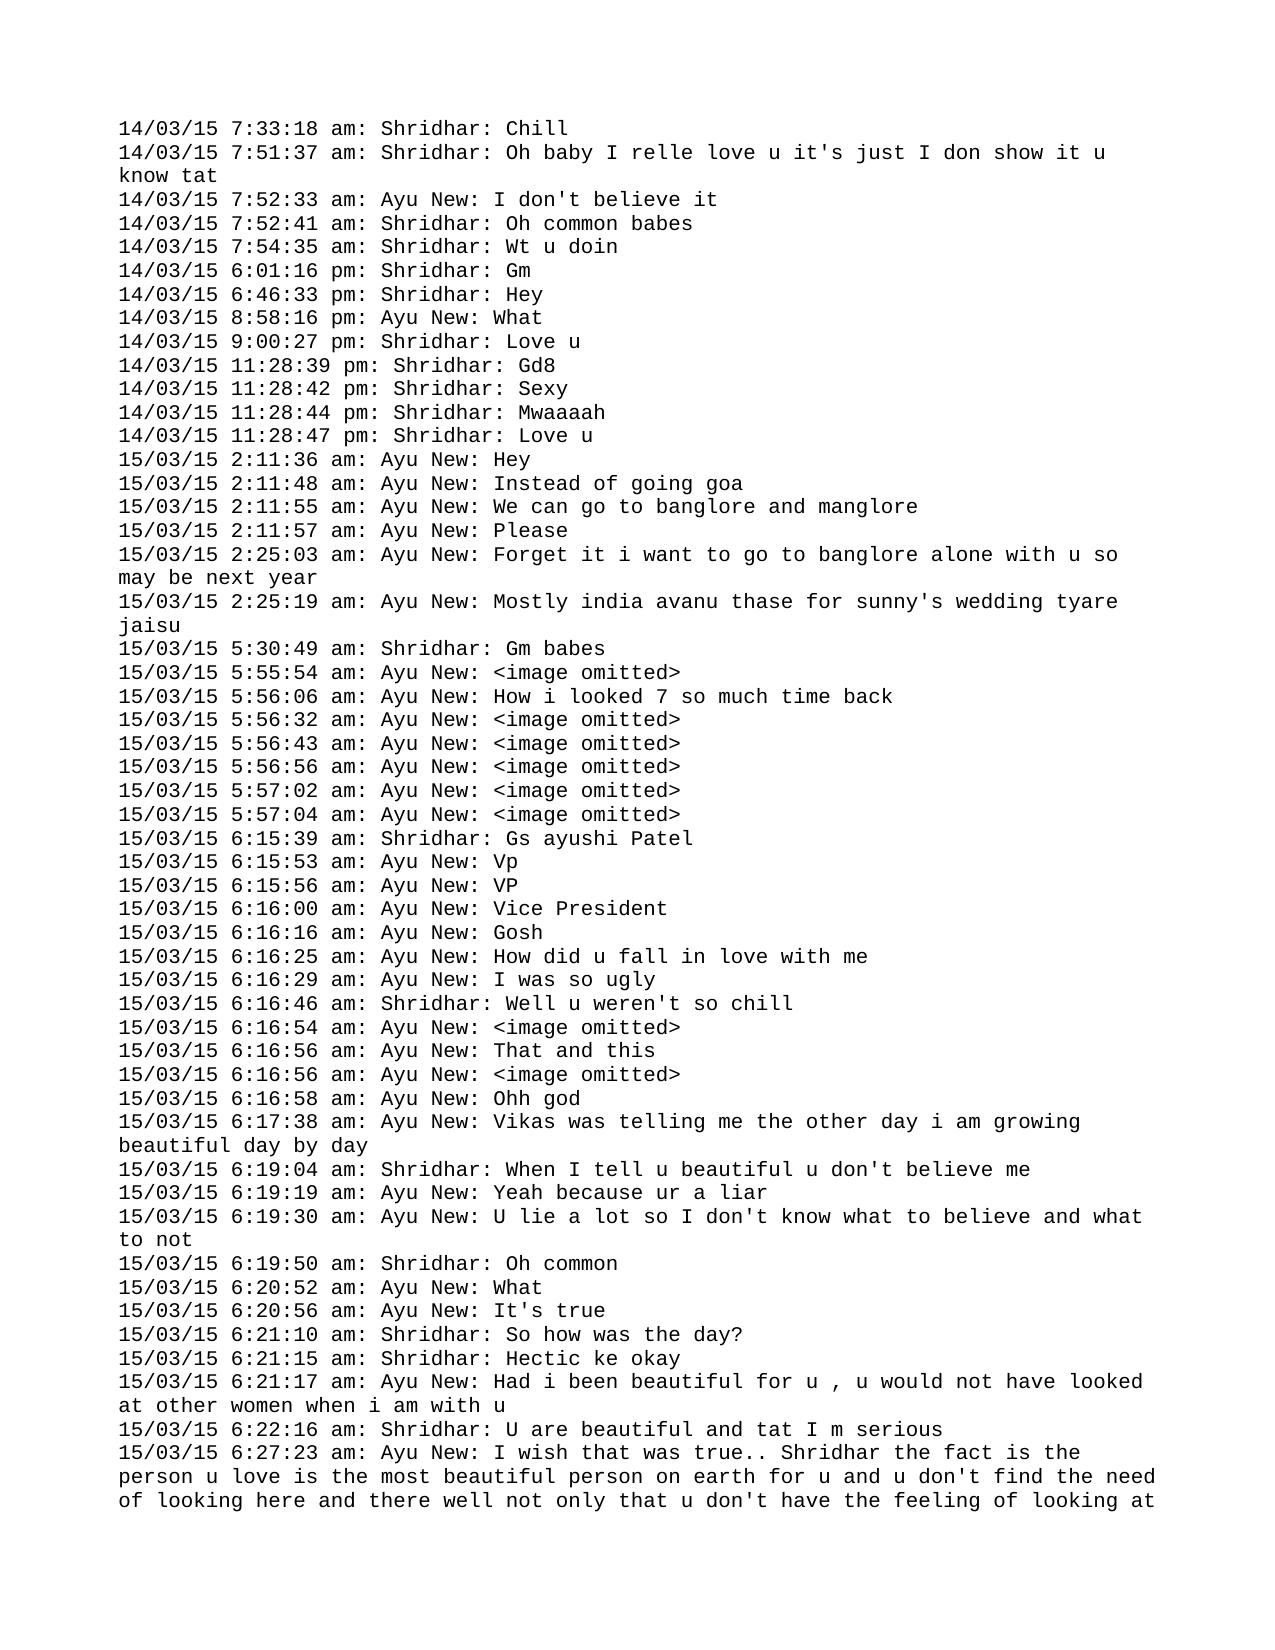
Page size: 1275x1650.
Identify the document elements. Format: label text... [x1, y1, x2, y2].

text 14/03/15 7:33:18 am: Shridhar: Chill [118, 118, 1157, 142]
text 15/03/15 2:11:55 am: Ayu New: We can go to banglore and manglore [118, 496, 1157, 520]
text 15/03/15 6:16:16 am: Ayu New: Gosh [118, 922, 1157, 946]
text 15/03/15 6:15:53 am: Ayu New: Vp [118, 851, 1157, 875]
text 15/03/15 6:16:46 am: Shridhar: Well u weren't so chill [118, 993, 1157, 1017]
text 15/03/15 6:27:23 am: Ayu New: I wish that was true.. Shridhar the fact is the person u love is the most beautiful person on earth for u and u don't find the need of looking here and there well not only that u don't have the feeling of looking at [118, 1442, 1157, 1513]
text 15/03/15 5:56:43 am: Ayu New: <image omitted> [118, 733, 1157, 757]
text 15/03/15 6:16:25 am: Ayu New: How did u fall in love with me [118, 946, 1157, 969]
text 14/03/15 7:52:33 am: Ayu New: I don't believe it [118, 189, 1157, 213]
text 14/03/15 11:28:47 pm: Shridhar: Love u [118, 426, 1157, 449]
text 15/03/15 6:19:04 am: Shridhar: When I tell u beautiful u don't believe me [118, 1158, 1157, 1182]
text 15/03/15 2:11:36 am: Ayu New: Hey [118, 449, 1157, 473]
text 15/03/15 6:19:50 am: Shridhar: Oh common [118, 1253, 1157, 1277]
text 14/03/15 7:51:37 am: Shridhar: Oh baby I relle love u it's just I don show it u know tat [118, 142, 1157, 189]
text 14/03/15 7:54:35 am: Shridhar: Wt u doin [118, 236, 1157, 260]
text 15/03/15 6:20:56 am: Ayu New: It's true [118, 1300, 1157, 1324]
text 15/03/15 5:56:56 am: Ayu New: <image omitted> [118, 757, 1157, 780]
text 15/03/15 6:20:52 am: Ayu New: What [118, 1277, 1157, 1300]
text 15/03/15 5:56:06 am: Ayu New: How i looked 7 so much time back [118, 686, 1157, 709]
text 14/03/15 11:28:44 pm: Shridhar: Mwaaaah [118, 402, 1157, 426]
text 15/03/15 5:57:02 am: Ayu New: <image omitted> [118, 780, 1157, 804]
text 15/03/15 2:25:19 am: Ayu New: Mostly india avanu thase for sunny's wedding tyare jaisu [118, 591, 1157, 638]
text 15/03/15 6:17:38 am: Ayu New: Vikas was telling me the other day i am growing beautiful day by day [118, 1111, 1157, 1158]
text 14/03/15 7:52:41 am: Shridhar: Oh common babes [118, 213, 1157, 236]
text 15/03/15 6:22:16 am: Shridhar: U are beautiful and tat I m serious [118, 1419, 1157, 1442]
text 15/03/15 6:16:56 am: Ayu New: <image omitted> [118, 1064, 1157, 1088]
text 15/03/15 5:57:04 am: Ayu New: <image omitted> [118, 804, 1157, 827]
text 15/03/15 6:19:30 am: Ayu New: U lie a lot so I don't know what to believe and what to not [118, 1206, 1157, 1253]
text 15/03/15 6:15:39 am: Shridhar: Gs ayushi Patel [118, 827, 1157, 851]
text 15/03/15 5:30:49 am: Shridhar: Gm babes [118, 638, 1157, 662]
text 14/03/15 6:01:16 pm: Shridhar: Gm [118, 260, 1157, 284]
text 14/03/15 8:58:16 pm: Ayu New: What [118, 307, 1157, 331]
text 15/03/15 6:15:56 am: Ayu New: VP [118, 875, 1157, 898]
text 14/03/15 6:46:33 pm: Shridhar: Hey [118, 284, 1157, 307]
text 15/03/15 2:25:03 am: Ayu New: Forget it i want to go to banglore alone with u so may be next year [118, 544, 1157, 591]
text 15/03/15 5:55:54 am: Ayu New: <image omitted> [118, 662, 1157, 686]
text 15/03/15 2:11:48 am: Ayu New: Instead of going goa [118, 473, 1157, 496]
text 15/03/15 6:21:17 am: Ayu New: Had i been beautiful for u , u would not have looked at other women when i am with u [118, 1371, 1157, 1419]
text 15/03/15 6:21:10 am: Shridhar: So how was the day? [118, 1324, 1157, 1348]
text 15/03/15 5:56:32 am: Ayu New: <image omitted> [118, 709, 1157, 733]
text 14/03/15 11:28:42 pm: Shridhar: Sexy [118, 378, 1157, 402]
text 14/03/15 9:00:27 pm: Shridhar: Love u [118, 331, 1157, 354]
text 15/03/15 6:16:56 am: Ayu New: That and this [118, 1040, 1157, 1064]
text 14/03/15 11:28:39 pm: Shridhar: Gd8 [118, 354, 1157, 378]
text 15/03/15 2:11:57 am: Ayu New: Please [118, 520, 1157, 544]
text 15/03/15 6:16:29 am: Ayu New: I was so ugly [118, 969, 1157, 993]
text 15/03/15 6:19:19 am: Ayu New: Yeah because ur a liar [118, 1182, 1157, 1206]
text 15/03/15 6:16:54 am: Ayu New: <image omitted> [118, 1017, 1157, 1040]
text 15/03/15 6:16:00 am: Ayu New: Vice President [118, 898, 1157, 922]
text 15/03/15 6:21:15 am: Shridhar: Hectic ke okay [118, 1348, 1157, 1371]
text 15/03/15 6:16:58 am: Ayu New: Ohh god [118, 1088, 1157, 1111]
